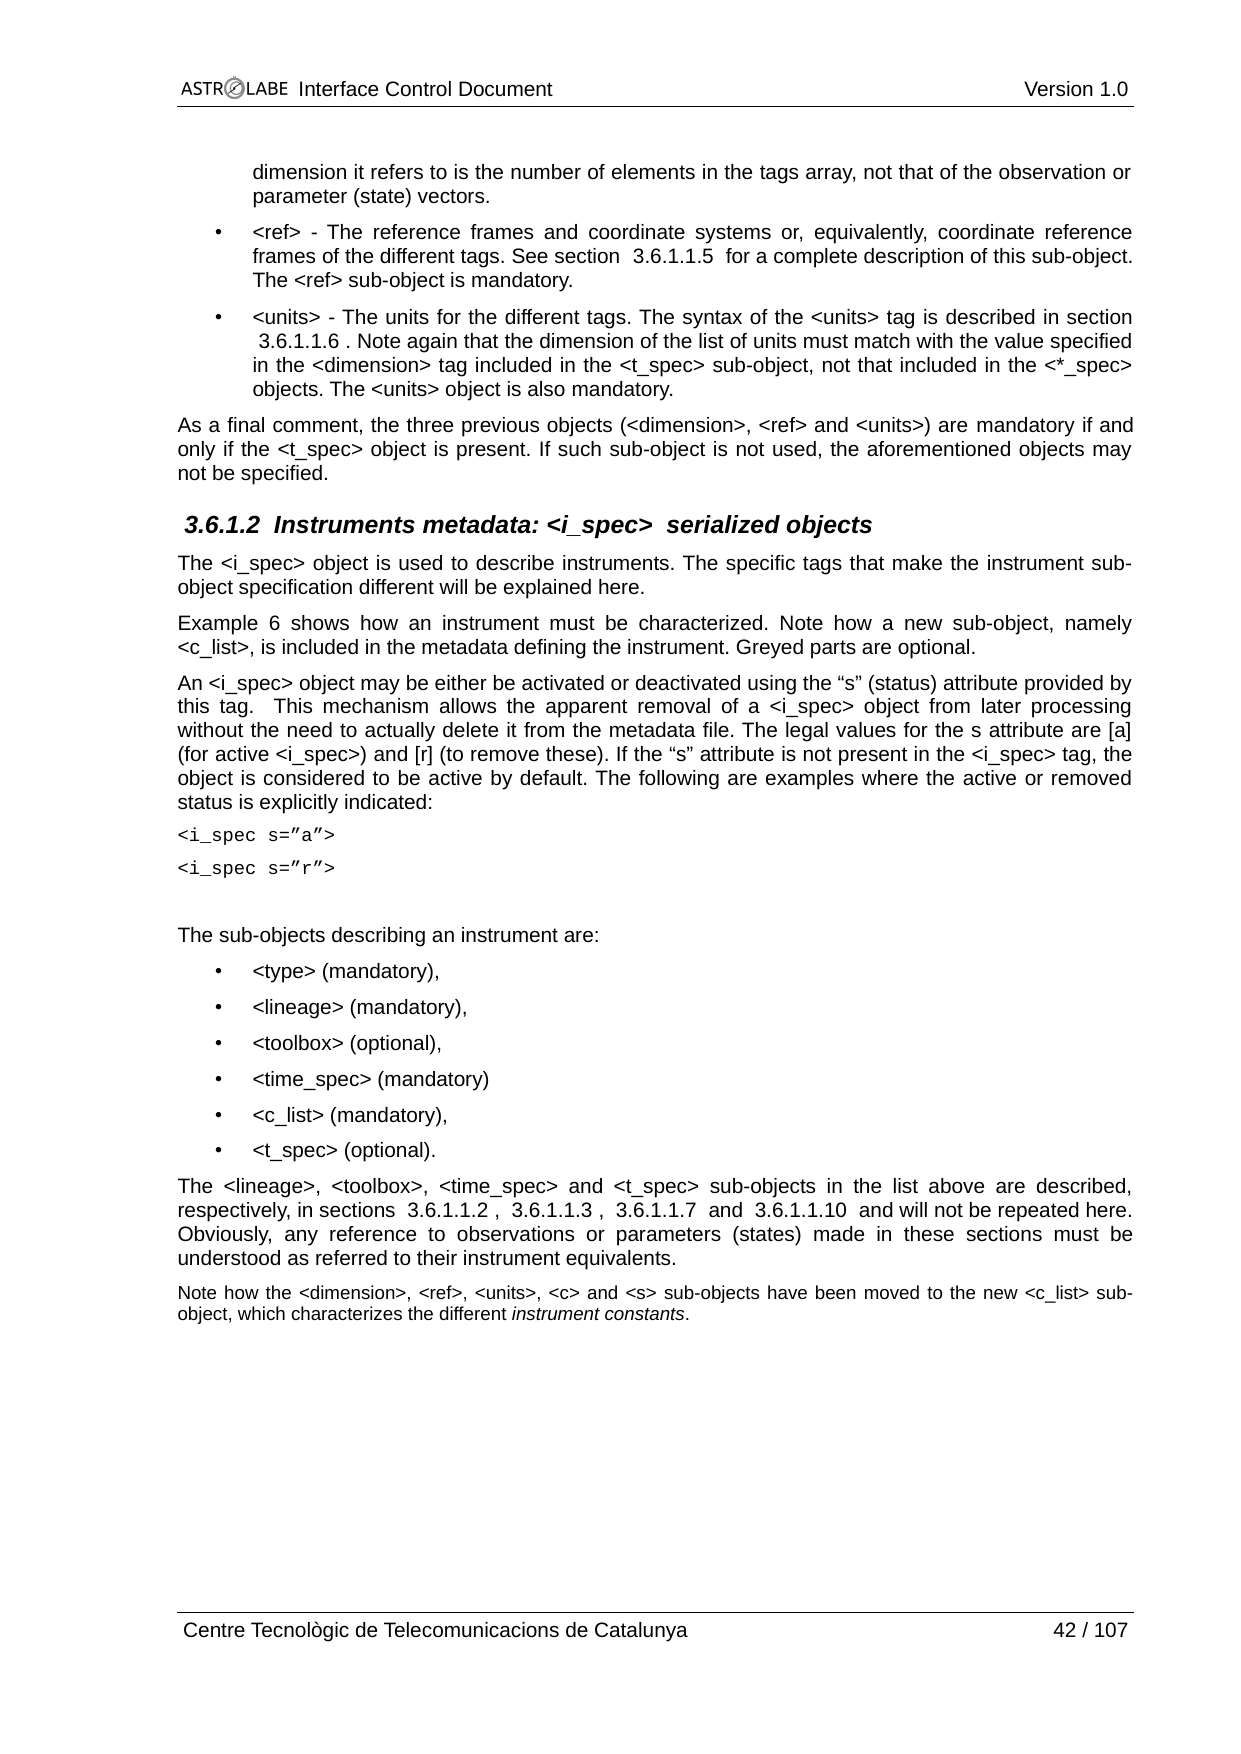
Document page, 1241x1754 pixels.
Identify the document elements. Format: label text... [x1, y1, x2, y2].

text <i_spec s=”r”> [177, 859, 1134, 880]
list <toolbox> (optional), [215, 1031, 1134, 1055]
text The <i_spec> object is used to describe instruments. The specific tags that make the instrument sub-object specification different will be explained here. [177, 551, 1134, 599]
list <time_spec> (mandatory) [215, 1067, 1134, 1091]
text The sub-objects describing an instrument are: [177, 923, 1134, 947]
list <ref> - The reference frames and coordinate systems or, equivalently, coordinate reference frames of the different tags. See section 3.6.1.1.5 for a complete description of this sub-object. The <ref> sub-object is mandatory. [215, 220, 1134, 292]
list dimension it refers to is the number of elements in the tags array, not that of the observation or parameter (state) vectors. [215, 160, 1134, 208]
text As a final comment, the three previous objects (<dimension>, <ref> and <units>) are mandatory if and only if the <t_spec> object is present. If such sub-object is not used, the aforementioned objects may not be specified. [177, 413, 1134, 485]
list <c_list> (mandatory), [215, 1102, 1134, 1126]
text Note how the <dimension>, <ref>, <units>, <c> and <s> sub-objects have been moved to the new <c_list> sub-object, which characterizes the different instrument constants. [177, 1282, 1134, 1325]
list <units> - The units for the different tags. The syntax of the <units> tag is described in section 3.6.1.1.6. Note again that the dimension of the list of units must match with the value specified in the <dimension> tag included in the <t_spec> sub-object, not that included in the <*_spec> objects. The <units> object is also mandatory. [215, 305, 1134, 401]
text An <i_spec> object may be either be activated or deactivated using the “s” (status) attribute provided by this tag. This mechanism allows the apparent removal of a <i_spec> object from later processing without the need to actually delete it from the metadata file. The legal values for the s attribute are [a] (for active <i_spec>) and [r] (to remove these). If the “s” attribute is not present in the <i_spec> tag, the object is considered to be active by default. The following are examples where the active or removed status is explicitly indicated: [177, 670, 1134, 814]
text <i_spec s=”a”> [177, 826, 1134, 847]
list <type> (mandatory), [215, 959, 1134, 983]
subtitle Instruments metadata: <i_spec> serialized objects [177, 510, 1134, 538]
list <t_spec> (optional). [215, 1138, 1134, 1162]
picture [181, 76, 288, 99]
text The <lineage>, <toolbox>, <time_spec> and <t_spec> sub-objects in the list above are described, respectively, in sections 3.6.1.1.2, 3.6.1.1.3, 3.6.1.1.7 and 3.6.1.1.10 and will not be repeated here. Obviously, any reference to observations or parameters (states) made in these sections must be understood as referred to their instrument equivalents. [177, 1174, 1134, 1270]
text Example 6 shows how an instrument must be characterized. Note how a new sub-object, namely <c_list>, is included in the metadata defining the instrument. Greyed parts are optional. [177, 611, 1134, 659]
list <lineage> (mandatory), [215, 995, 1134, 1019]
